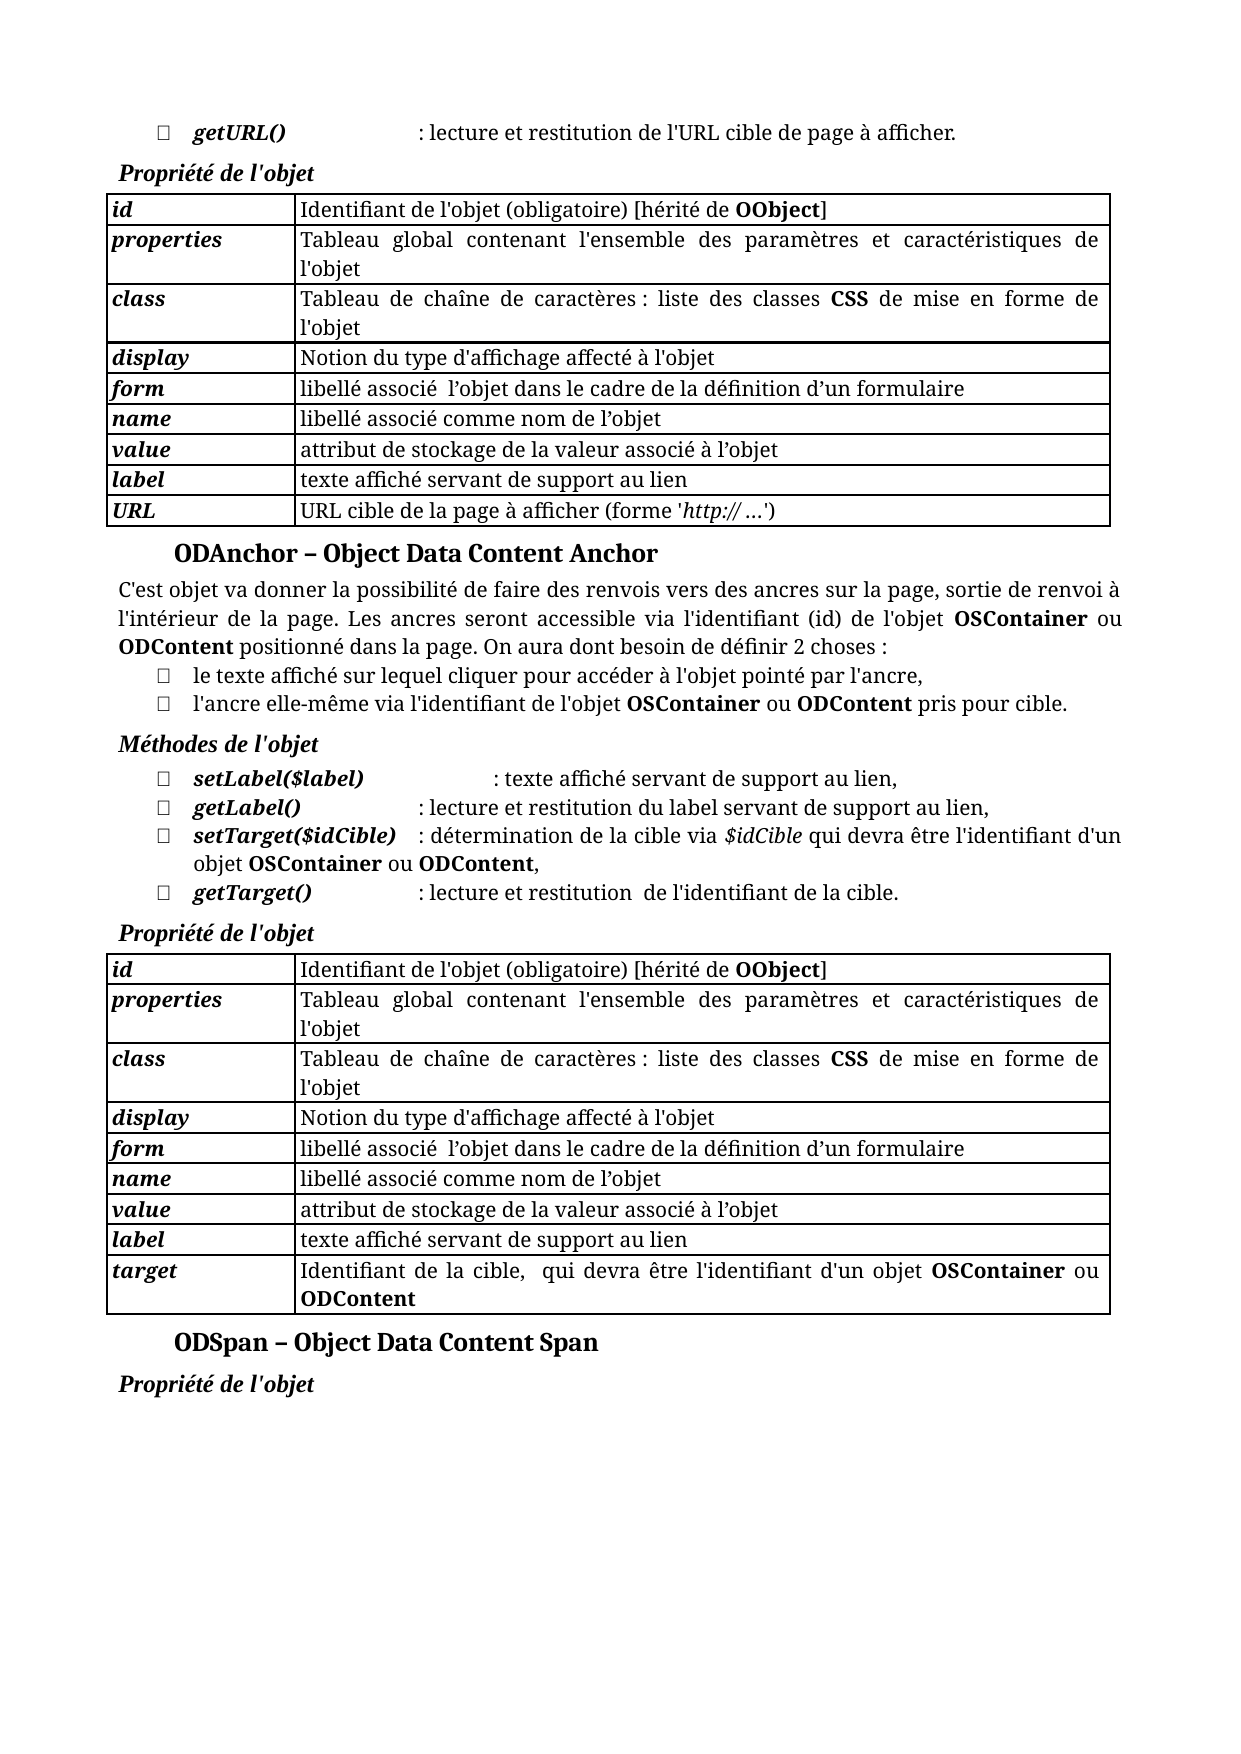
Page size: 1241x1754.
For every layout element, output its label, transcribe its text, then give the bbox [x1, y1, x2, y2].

table_cell libellé associé comme nom de l’objet [296, 405, 1109, 433]
list getTarget() : lecture et restitution de l'identifiant de la cible. [156, 878, 1122, 906]
table_cell texte affiché servant de support au lien [296, 466, 1109, 494]
table_cell Identifiant de la cible, qui devra être l'identifiant d'un objet OSContainer ou ODContent [296, 1256, 1109, 1313]
table_cell form [108, 374, 294, 402]
table_cell value [108, 1195, 294, 1223]
table_cell Tableau global contenant l'ensemble des paramètres et caractéristiques de l'objet [296, 985, 1109, 1042]
table_cell class [108, 285, 294, 341]
list getURL() : lecture et restitution de l'URL cible de page à afficher. [156, 118, 1122, 147]
table_header Identifiant de l'objet (obligatoire) [hérité de OObject] [296, 195, 1109, 223]
subtitle Méthodes de l'objet [118, 729, 1122, 758]
list getLabel() : lecture et restitution du label servant de support au lien, [156, 793, 1122, 821]
table_cell properties [108, 985, 294, 1042]
table_cell libellé associé l’objet dans le cadre de la définition d’un formulaire [296, 1134, 1109, 1162]
table_cell Tableau de chaîne de caractères : liste des classes CSS de mise en forme de l'objet [296, 285, 1109, 341]
table_cell display [108, 344, 294, 372]
subtitle Propriété de l'objet [118, 1369, 1122, 1398]
table_cell label [108, 1225, 294, 1254]
table_cell Tableau global contenant l'ensemble des paramètres et caractéristiques de l'objet [296, 226, 1109, 282]
subtitle Propriété de l'objet [118, 918, 1122, 947]
table_cell Notion du type d'affichage affecté à l'objet [296, 1103, 1109, 1132]
list setLabel($label) : texte affiché servant de support au lien, [156, 764, 1122, 793]
table_header id [108, 955, 294, 983]
table_header Identifiant de l'objet (obligatoire) [hérité de OObject] [296, 955, 1109, 983]
table_cell URL [108, 496, 294, 524]
table_cell libellé associé comme nom de l’objet [296, 1164, 1109, 1193]
table_cell Tableau de chaîne de caractères : liste des classes CSS de mise en forme de l'objet [296, 1044, 1109, 1101]
table_cell name [108, 405, 294, 433]
list setTarget($idCible) : détermination de la cible via $idCible qui devra être l'identifiant d'un objet OSContainer ou ODContent, [156, 821, 1122, 878]
table_cell properties [108, 226, 294, 282]
table_cell attribut de stockage de la valeur associé à l’objet [296, 1195, 1109, 1223]
table_cell form [108, 1134, 294, 1162]
subtitle ODAnchor – Object Data Content Anchor [174, 538, 1122, 569]
table_cell attribut de stockage de la valeur associé à l’objet [296, 435, 1109, 463]
text C'est objet va donner la possibilité de faire des renvois vers des ancres sur la page, sortie de renvoi à l'intérieur de la page. Les ancres seront accessible via l'identifiant (id) de l'objet OSContainer ou ODContent positionné dans la page. On aura dont besoin de définir 2 choses : [118, 576, 1122, 661]
table_cell class [108, 1044, 294, 1101]
list le texte affiché sur lequel cliquer pour accéder à l'objet pointé par l'ancre, [156, 661, 1122, 689]
table_cell value [108, 435, 294, 463]
table_cell target [108, 1256, 294, 1313]
table_cell URL cible de la page à afficher (forme 'http:// …') [296, 496, 1109, 524]
table_cell libellé associé l’objet dans le cadre de la définition d’un formulaire [296, 374, 1109, 402]
subtitle ODSpan – Object Data Content Span [174, 1327, 1122, 1358]
list l'ancre elle-même via l'identifiant de l'objet OSContainer ou ODContent pris pour cible. [156, 689, 1122, 718]
table_cell Notion du type d'affichage affecté à l'objet [296, 344, 1109, 372]
table_cell name [108, 1164, 294, 1193]
table_cell label [108, 466, 294, 494]
table_header id [108, 195, 294, 223]
table_cell display [108, 1103, 294, 1132]
table_cell texte affiché servant de support au lien [296, 1225, 1109, 1254]
subtitle Propriété de l'objet [118, 158, 1122, 187]
